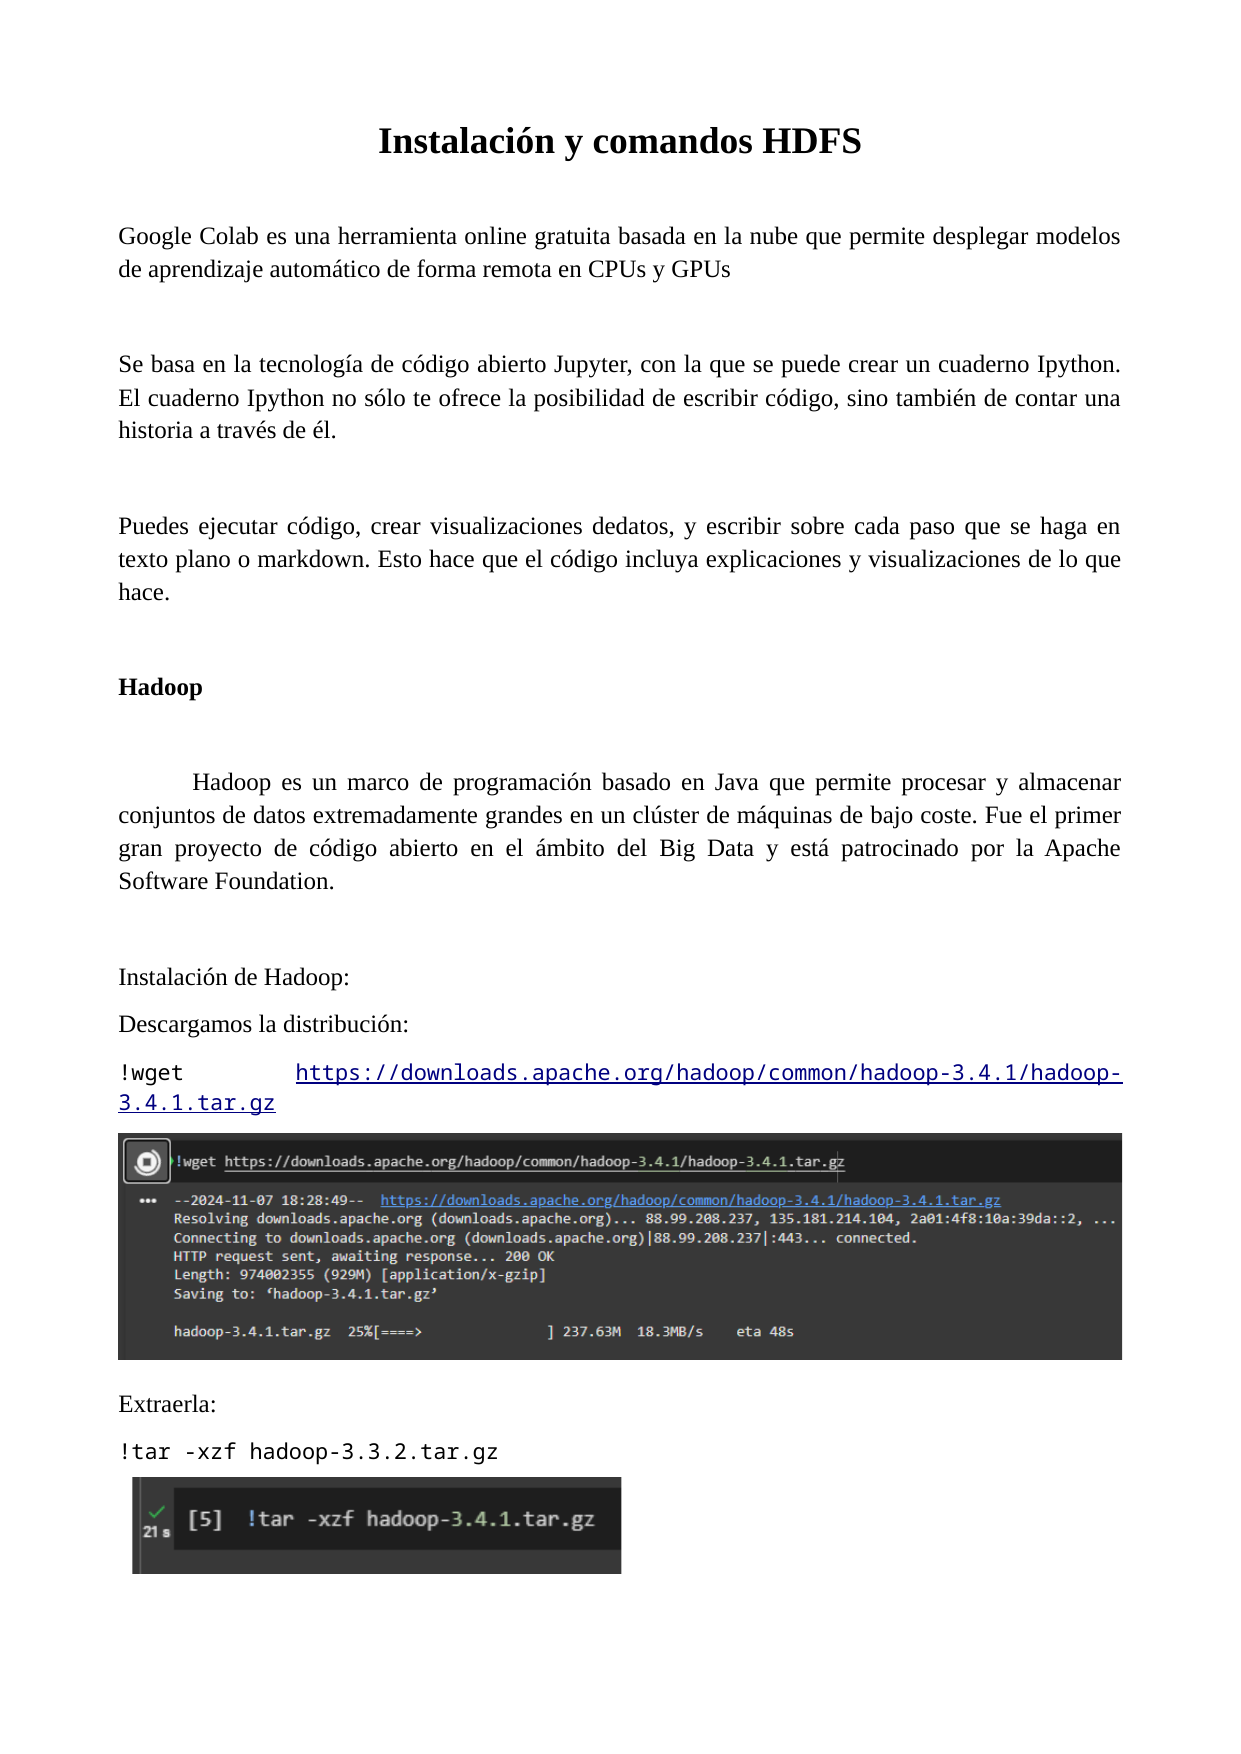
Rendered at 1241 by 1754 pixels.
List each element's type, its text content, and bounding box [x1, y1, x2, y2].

text Hadoop [118, 672, 1122, 701]
text Hadoop es un marco de programación basado en Java que permite procesar y almacenar conjuntos de datos extremadamente grandes en un clúster de máquinas de bajo coste. Fue el primer gran proyecto de código abierto en el ámbito del Big Data y está patrocinado por la Apache Software Foundation. [118, 767, 1122, 895]
text !wget https://downloads.apache.org/hadoop/common/hadoop-3.4.1/hadoop-3.4.1.tar.gz [118, 1057, 1122, 1116]
text Google Colab es una herramienta online gratuita basada en la nube que permite desplegar modelos de aprendizaje automático de forma remota en CPUs y GPUs [118, 221, 1122, 283]
text Puedes ejecutar código, crear visualizaciones dedatos, y escribir sobre cada paso que se haga en texto plano o markdown. Esto hace que el código incluya explicaciones y visualizaciones de lo que hace. [118, 511, 1122, 606]
picture [132, 1477, 622, 1574]
picture [118, 1133, 1123, 1360]
text !tar -xzf hadoop-3.3.2.tar.gz [118, 1436, 1122, 1466]
text Descargamos la distribución: [118, 1009, 1122, 1038]
text Extraerla: [118, 1389, 1122, 1417]
subtitle Instalación y comandos HDFS [118, 118, 1122, 161]
text Instalación de Hadoop: [118, 962, 1122, 990]
text Se basa en la tecnología de código abierto Jupyter, con la que se puede crear un cuaderno Ipython. El cuaderno Ipython no sólo te ofrece la posibilidad de escribir código, sino también de contar una historia a través de él. [118, 349, 1122, 444]
